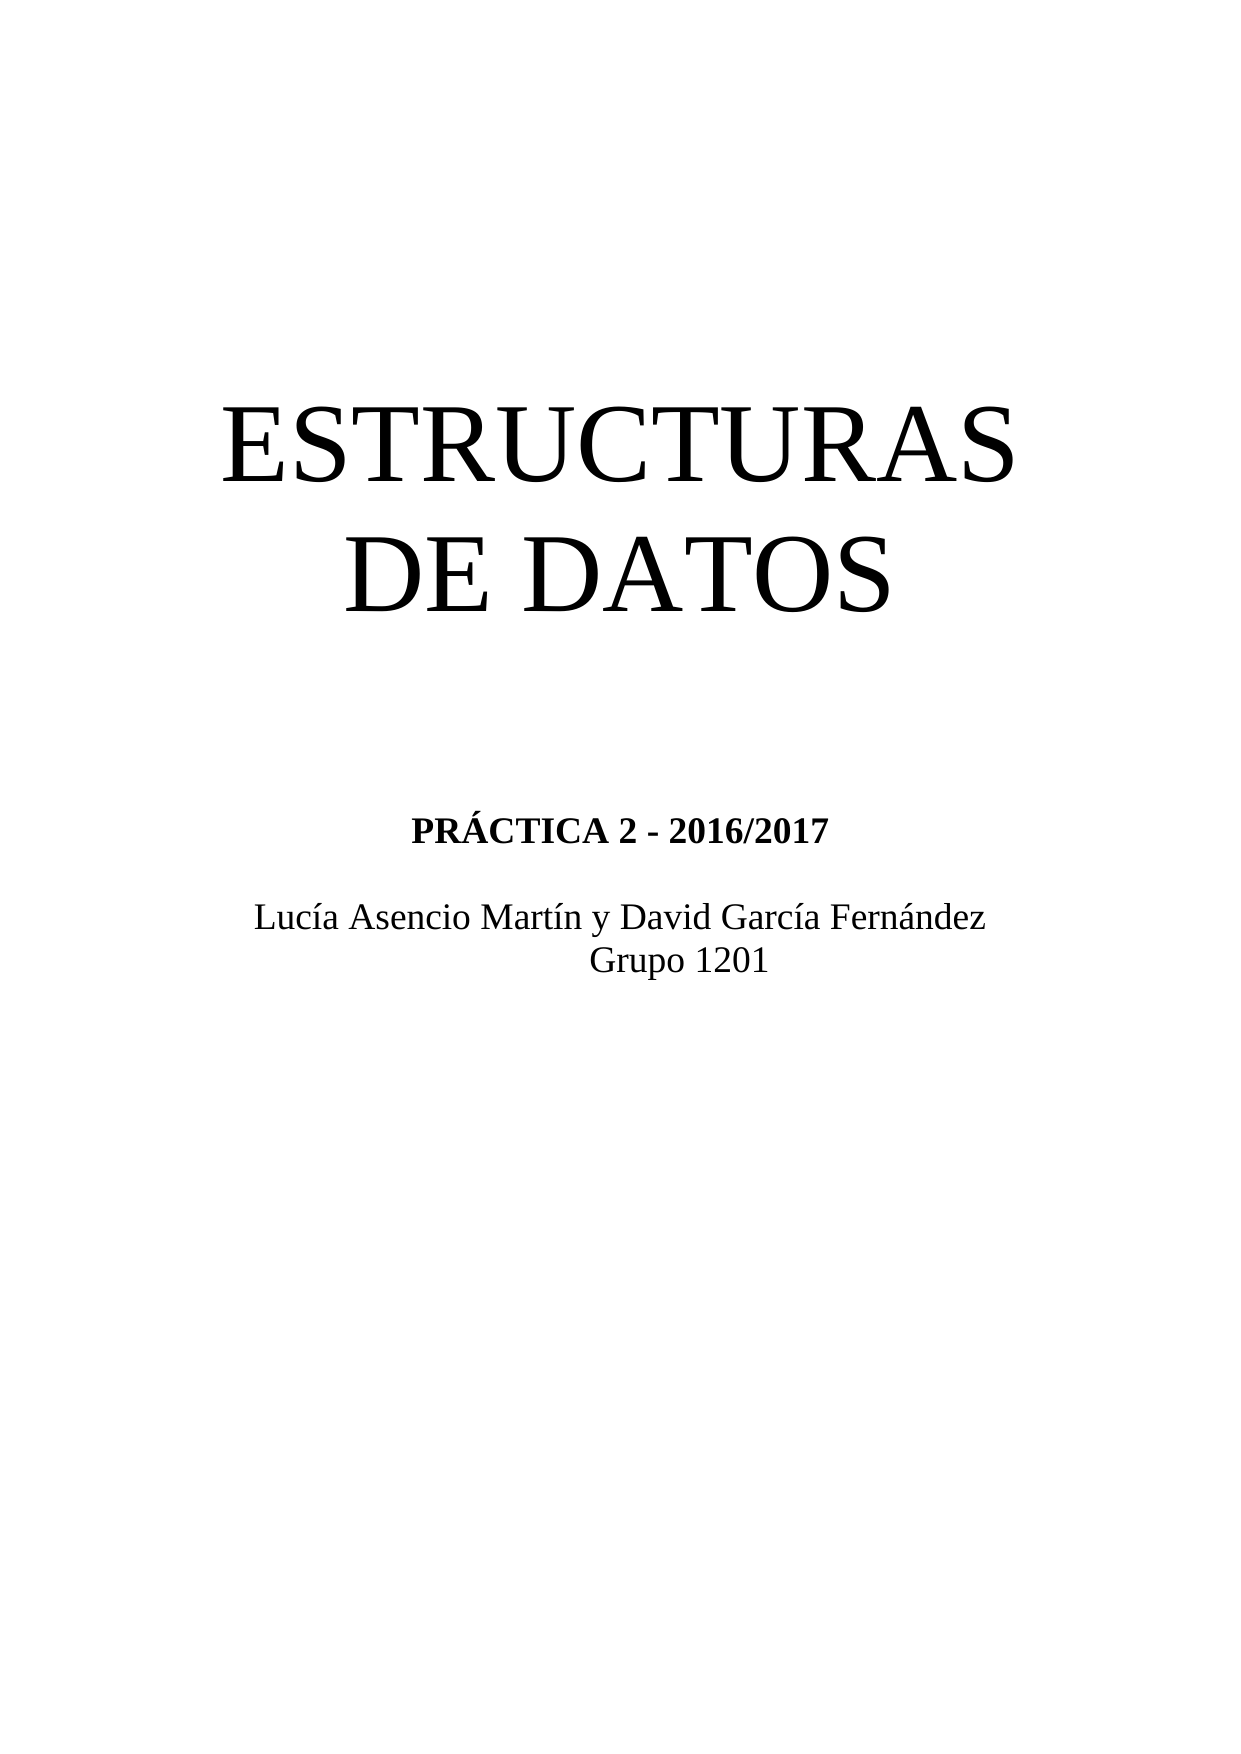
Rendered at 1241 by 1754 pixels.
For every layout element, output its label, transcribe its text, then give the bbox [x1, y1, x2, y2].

text Grupo 1201 [118, 937, 1240, 981]
text Lucía Asencio Martín y David García Fernández [118, 894, 1122, 937]
text DE DATOS [118, 506, 1122, 636]
text ESTRUCTURAS [118, 377, 1122, 506]
text PRÁCTICA 2 - 2016/2017 [118, 808, 1122, 851]
